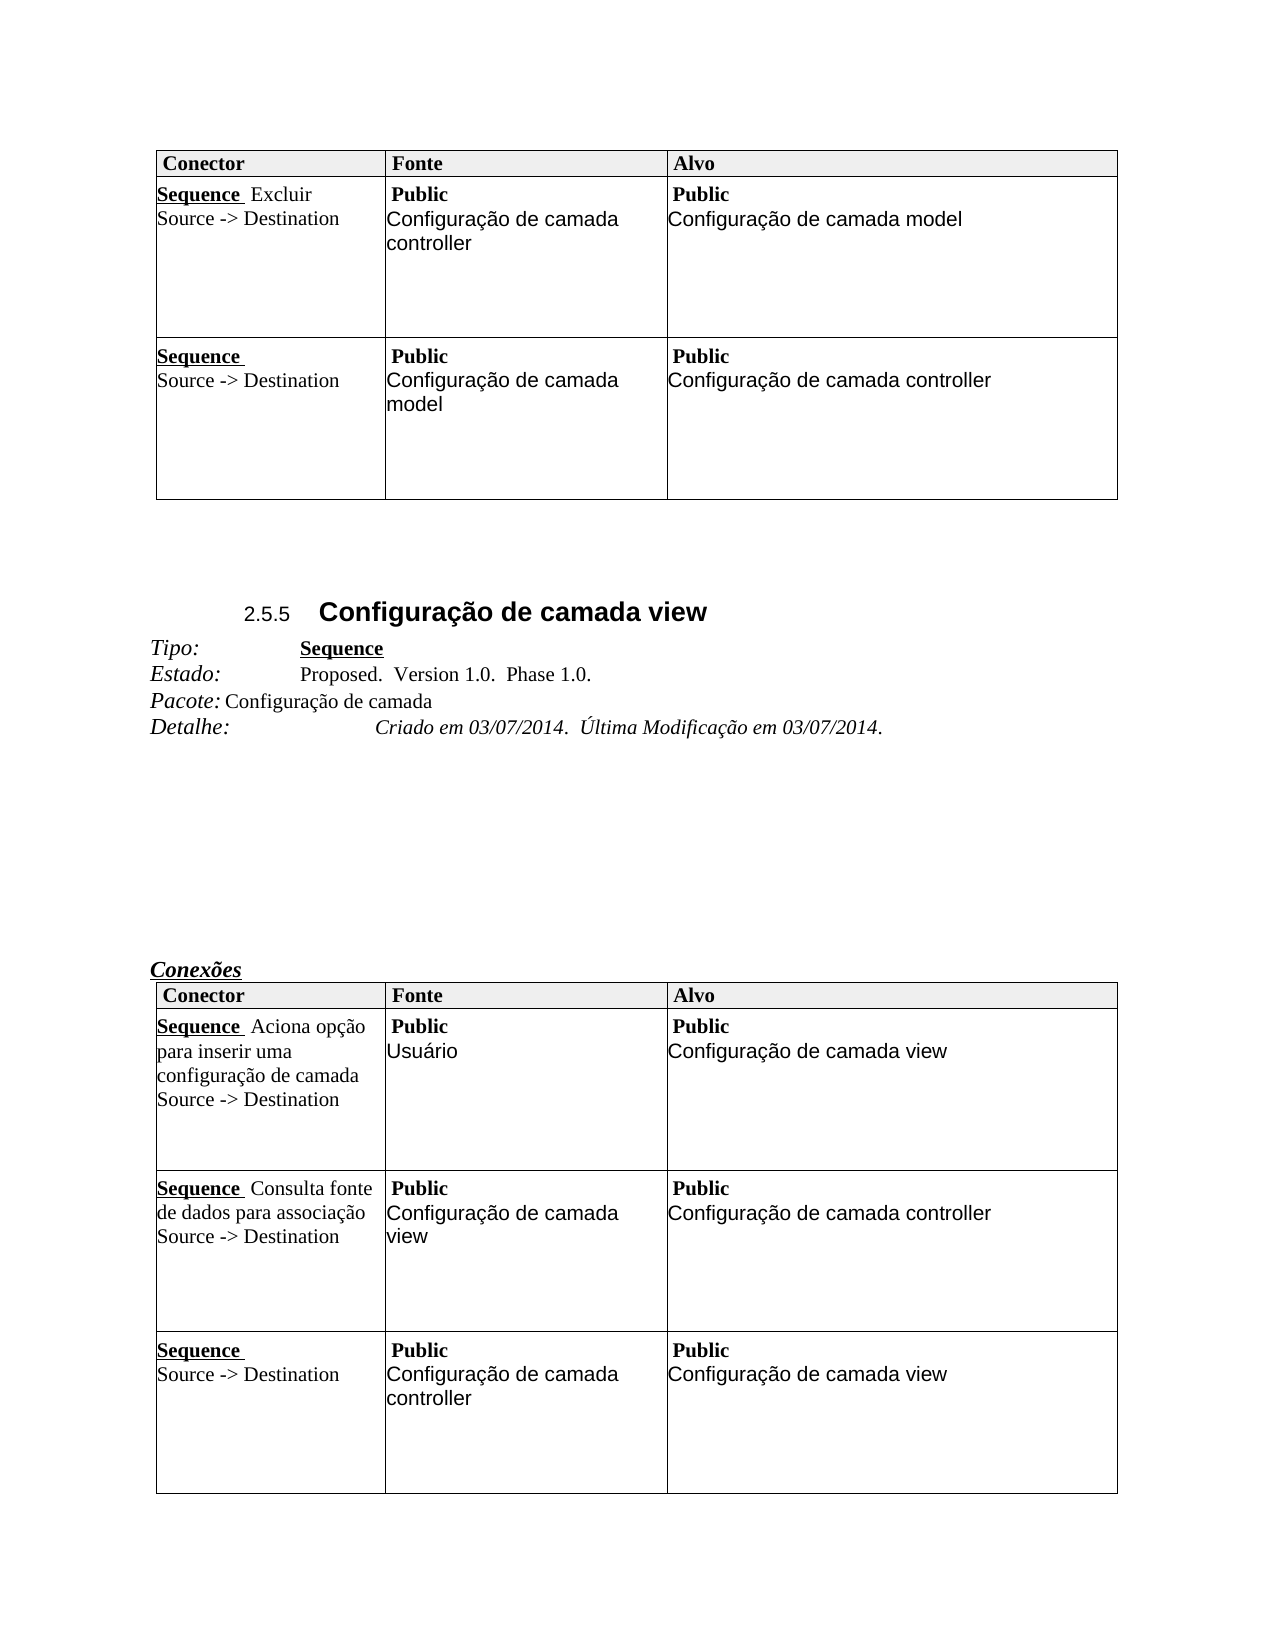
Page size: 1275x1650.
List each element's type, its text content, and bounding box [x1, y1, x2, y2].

table_header Fonte [386, 983, 667, 1008]
table_cell Public Configuração de camada controller [668, 338, 1117, 499]
table_cell Sequence Source -> Destination [157, 1332, 385, 1493]
table_cell Public Configuração de camada controller [386, 177, 667, 337]
table_header Alvo [668, 151, 1117, 176]
table_cell Public Configuração de camada model [386, 338, 667, 499]
table_header Alvo [668, 983, 1117, 1008]
list Configuração de camada view [244, 596, 1125, 628]
table_cell Public Configuração de camada controller [386, 1332, 667, 1493]
table_cell Sequence Aciona opção para inserir uma configuração de camada Source -> Destination [157, 1009, 385, 1169]
table_cell Public Configuração de camada view [668, 1332, 1117, 1493]
text Detalhe: Criado em 03/07/2014. Última Modificação em 03/07/2014. [150, 713, 1125, 739]
text Pacote: Configuração de camada [150, 687, 1125, 713]
table_cell Sequence Excluir Source -> Destination [157, 177, 385, 337]
text Conexões [150, 956, 1125, 982]
table_cell Public Usuário [386, 1009, 667, 1169]
text Tipo: Sequence [150, 634, 1125, 660]
table_cell Sequence Source -> Destination [157, 338, 385, 499]
table_header Conector [157, 983, 385, 1008]
table_cell Public Configuração de camada view [668, 1009, 1117, 1169]
table_cell Public Configuração de camada view [386, 1171, 667, 1331]
table_cell Public Configuração de camada controller [668, 1171, 1117, 1331]
table_header Fonte [386, 151, 667, 176]
text Estado: Proposed. Version 1.0. Phase 1.0. [150, 660, 1125, 687]
table_cell Sequence Consulta fonte de dados para associação Source -> Destination [157, 1171, 385, 1331]
table_cell Public Configuração de camada model [668, 177, 1117, 337]
table_header Conector [157, 151, 385, 176]
